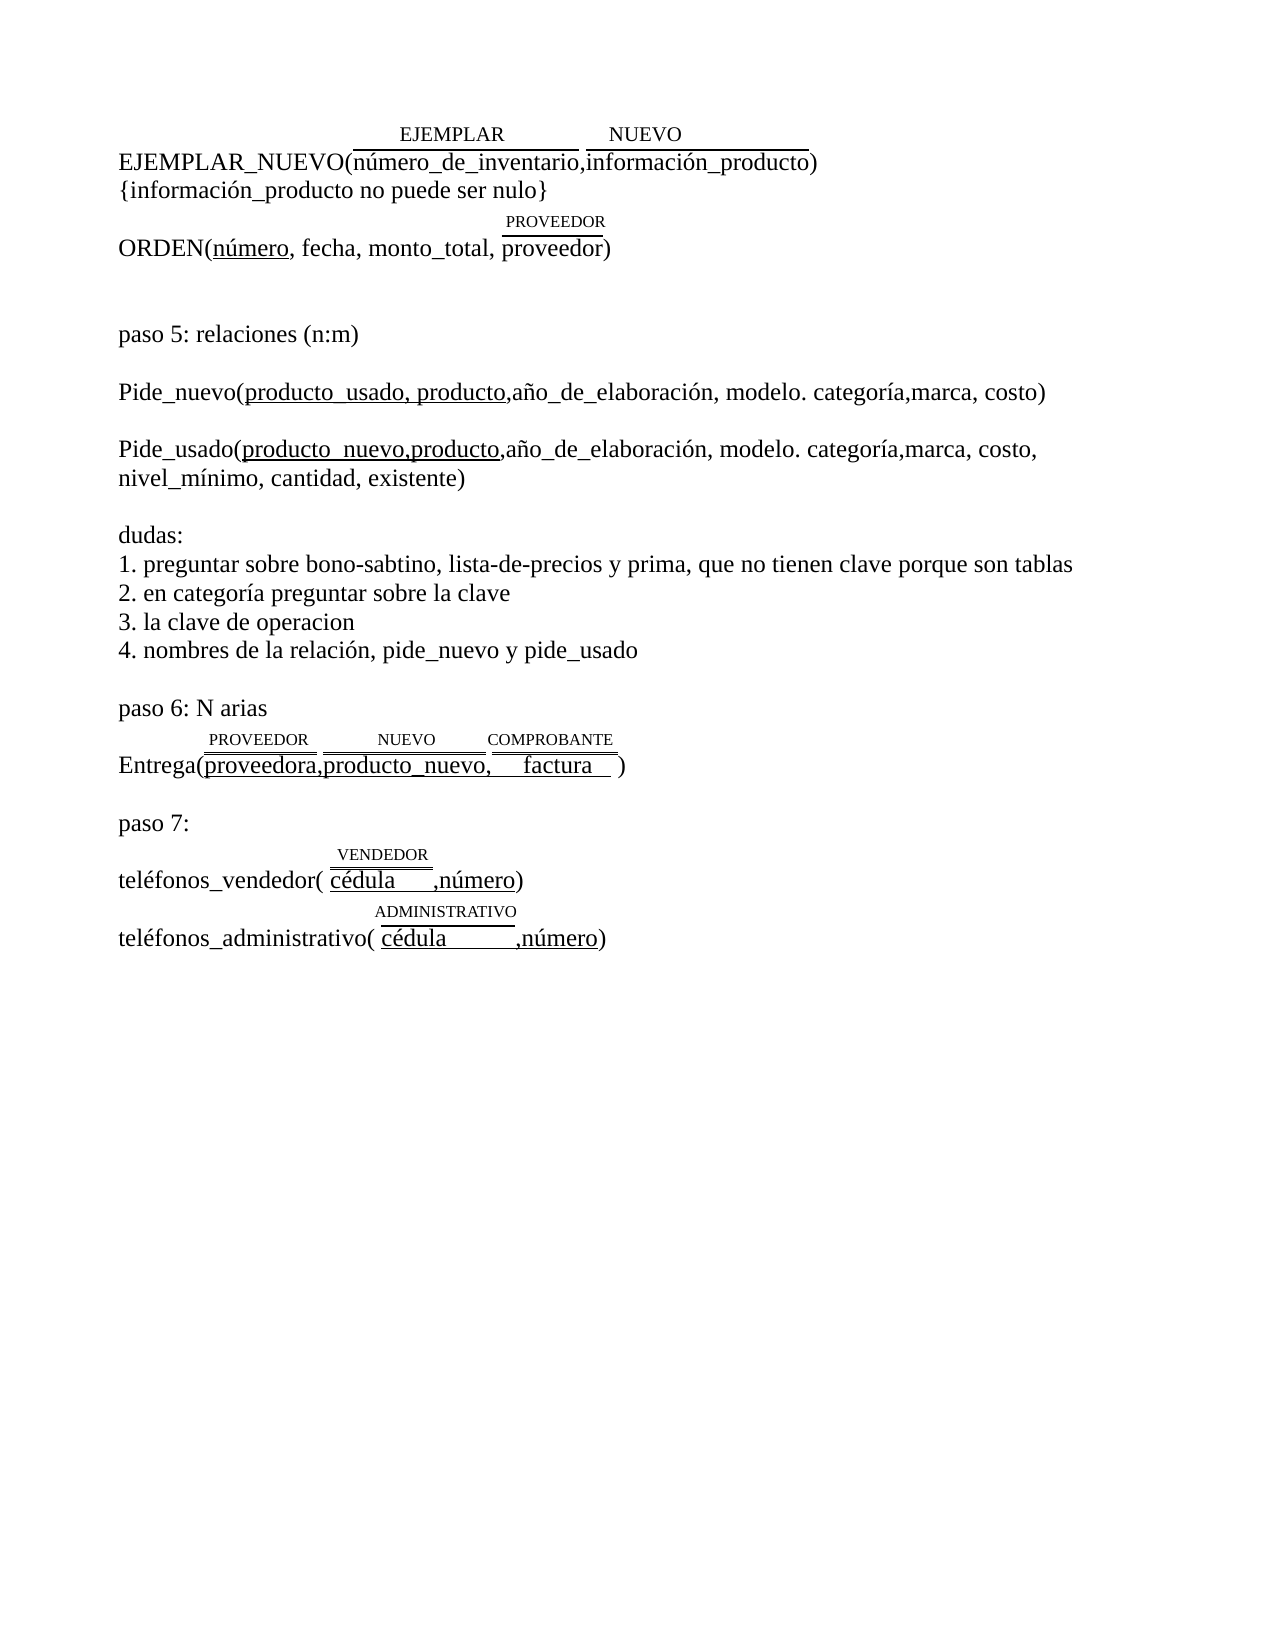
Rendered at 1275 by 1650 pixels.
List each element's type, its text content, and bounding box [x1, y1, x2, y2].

text paso 7: [118, 808, 1157, 837]
text PROVEEDOR NUEVO COMPROBANTE [118, 722, 1157, 751]
text ADMINISTRATIVO [118, 894, 1157, 923]
text PROVEEDOR [118, 204, 1157, 233]
text Entrega(proveedora,producto_nuevo, factura ) [118, 751, 1157, 779]
text 2. en categoría preguntar sobre la clave [118, 578, 1157, 607]
text teléfonos_administrativo( cédula ,número) [118, 923, 1157, 952]
text Pide_nuevo(producto_usado, producto,año_de_elaboración, modelo. categoría,marca, costo) [118, 377, 1157, 406]
text VENDEDOR [118, 837, 1157, 866]
text dudas: [118, 521, 1157, 549]
text teléfonos_vendedor( cédula ,número) [118, 866, 1157, 894]
text ORDEN(número, fecha, monto_total, proveedor) [118, 233, 1157, 262]
text 4. nombres de la relación, pide_nuevo y pide_usado [118, 636, 1157, 664]
text paso 6: N arias [118, 693, 1157, 722]
text Pide_usado(producto_nuevo,producto,año_de_elaboración, modelo. categoría,marca, costo, nivel_mínimo, cantidad, existente) [118, 434, 1157, 492]
text paso 5: relaciones (n:m) [118, 319, 1157, 348]
text 3. la clave de operacion [118, 607, 1157, 636]
text 1. preguntar sobre bono-sabtino, lista-de-precios y prima, que no tienen clave porque son tablas [118, 549, 1157, 578]
text EJEMPLAR_NUEVO(número_de_inventario,información_producto) [118, 147, 1157, 176]
text EJEMPLAR NUEVO [118, 118, 1157, 147]
text {información_producto no puede ser nulo} [118, 176, 1157, 204]
